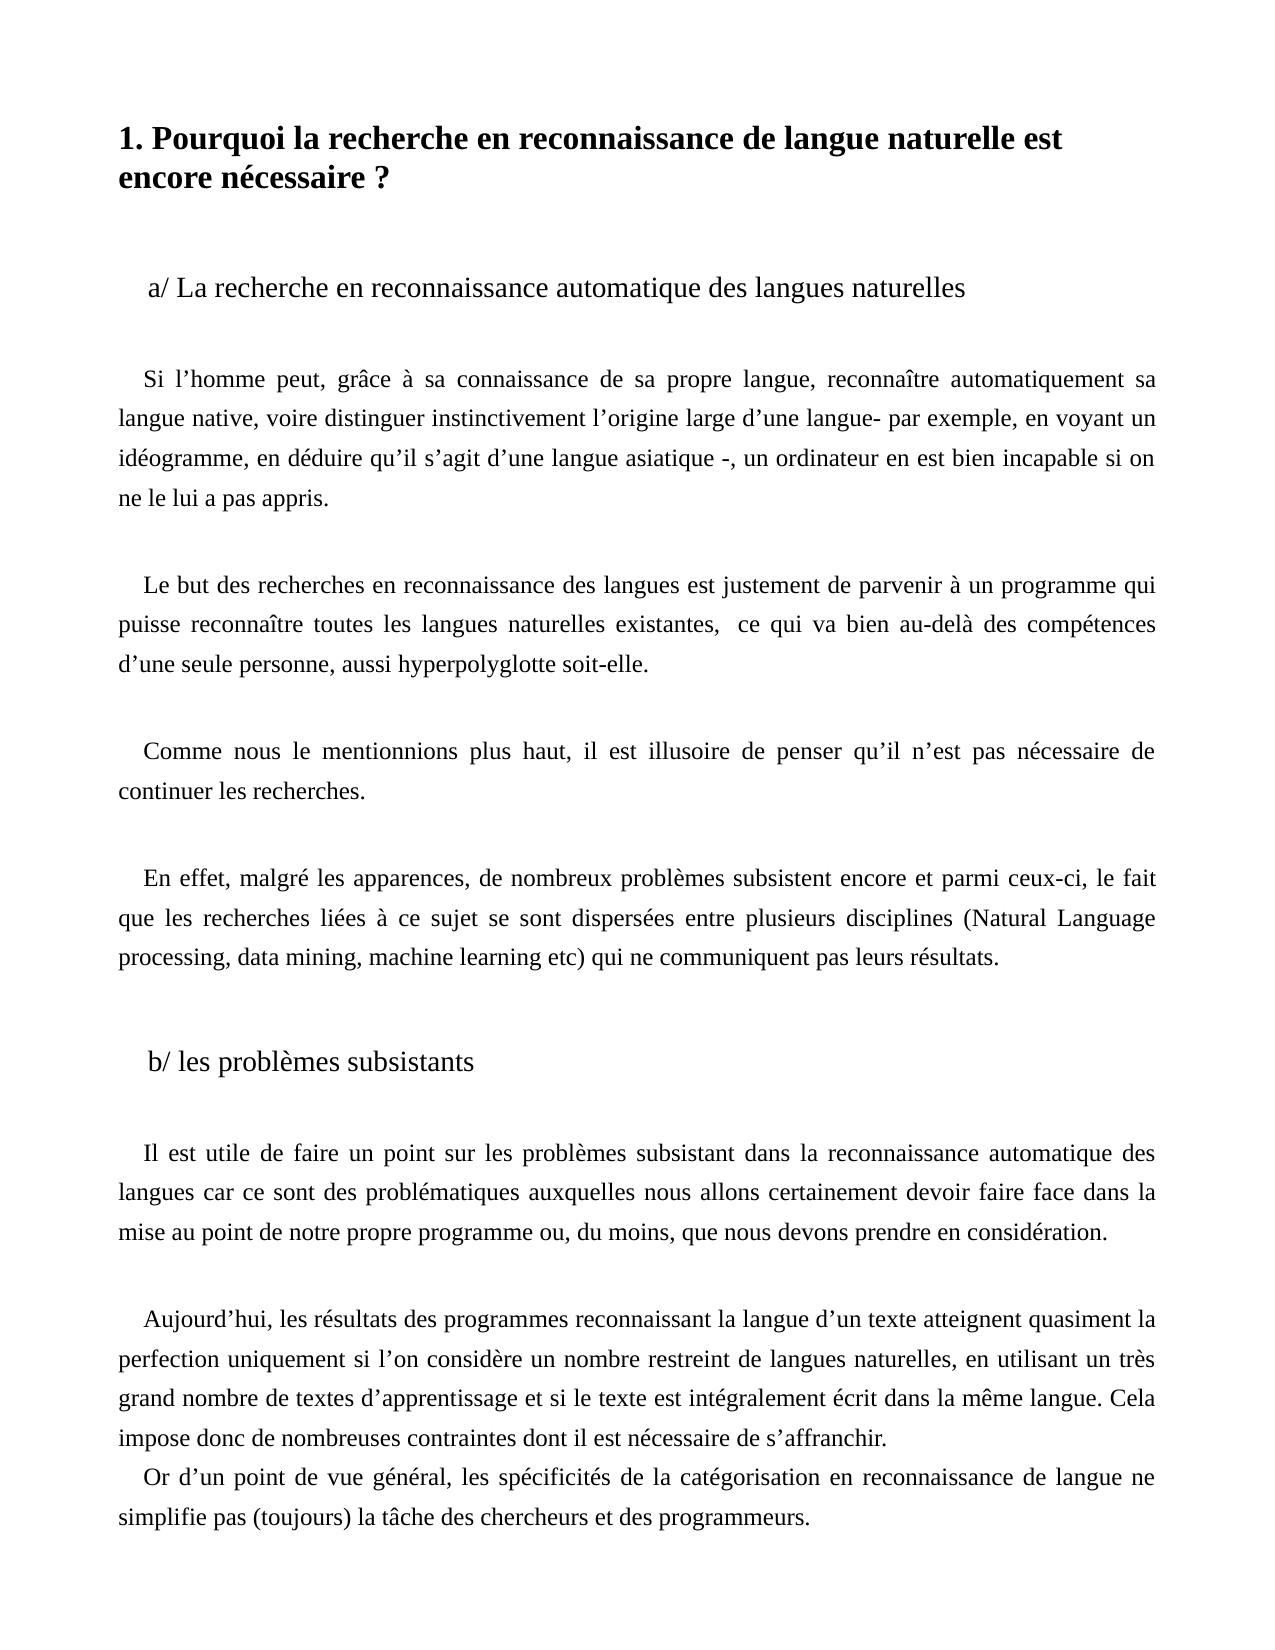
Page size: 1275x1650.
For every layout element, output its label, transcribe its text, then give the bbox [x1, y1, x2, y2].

subtitle b/ les problèmes subsistants [118, 1044, 1157, 1078]
subtitle a/ La recherche en reconnaissance automatique des langues naturelles [118, 270, 1157, 304]
text Or d’un point de vue général, les spécificités de la catégorisation en reconnaissance de langue ne simplifie pas (toujours) la tâche des chercheurs et des programmeurs. [118, 1462, 1157, 1531]
text Comme nous le mentionnions plus haut, il est illusoire de penser qu’il n’est pas nécessaire de continuer les recherches. [118, 736, 1157, 804]
text Il est utile de faire un point sur les problèmes subsistant dans la reconnaissance automatique des langues car ce sont des problématiques auxquelles nous allons certainement devoir faire face dans la mise au point de notre propre programme ou, du moins, que nous devons prendre en considération. [118, 1138, 1157, 1246]
text Aujourd’hui, les résultats des programmes reconnaissant la langue d’un texte atteignent quasiment la perfection uniquement si l’on considère un nombre restreint de langues naturelles, en utilisant un très grand nombre de textes d’apprentissage et si le texte est intégralement écrit dans la même langue. Cela impose donc de nombreuses contraintes dont il est nécessaire de s’affranchir. [118, 1304, 1157, 1452]
text Le but des recherches en reconnaissance des langues est justement de parvenir à un programme qui puisse reconnaître toutes les langues naturelles existantes, ce qui va bien au-delà des compétences d’une seule personne, aussi hyperpolyglotte soit-elle. [118, 570, 1157, 678]
subtitle 1. Pourquoi la recherche en reconnaissance de langue naturelle est encore nécessaire ? [118, 118, 1157, 195]
text Si l’homme peut, grâce à sa connaissance de sa propre langue, reconnaître automatiquement sa langue native, voire distinguer instinctivement l’origine large d’une langue- par exemple, en voyant un idéogramme, en déduire qu’il s’agit d’une langue asiatique -, un ordinateur en est bien incapable si on ne le lui a pas appris. [118, 364, 1157, 511]
text En effet, malgré les apparences, de nombreux problèmes subsistent encore et parmi ceux-ci, le fait que les recherches liées à ce sujet se sont dispersées entre plusieurs disciplines (Natural Language processing, data mining, machine learning etc) qui ne communiquent pas leurs résultats. [118, 863, 1157, 971]
